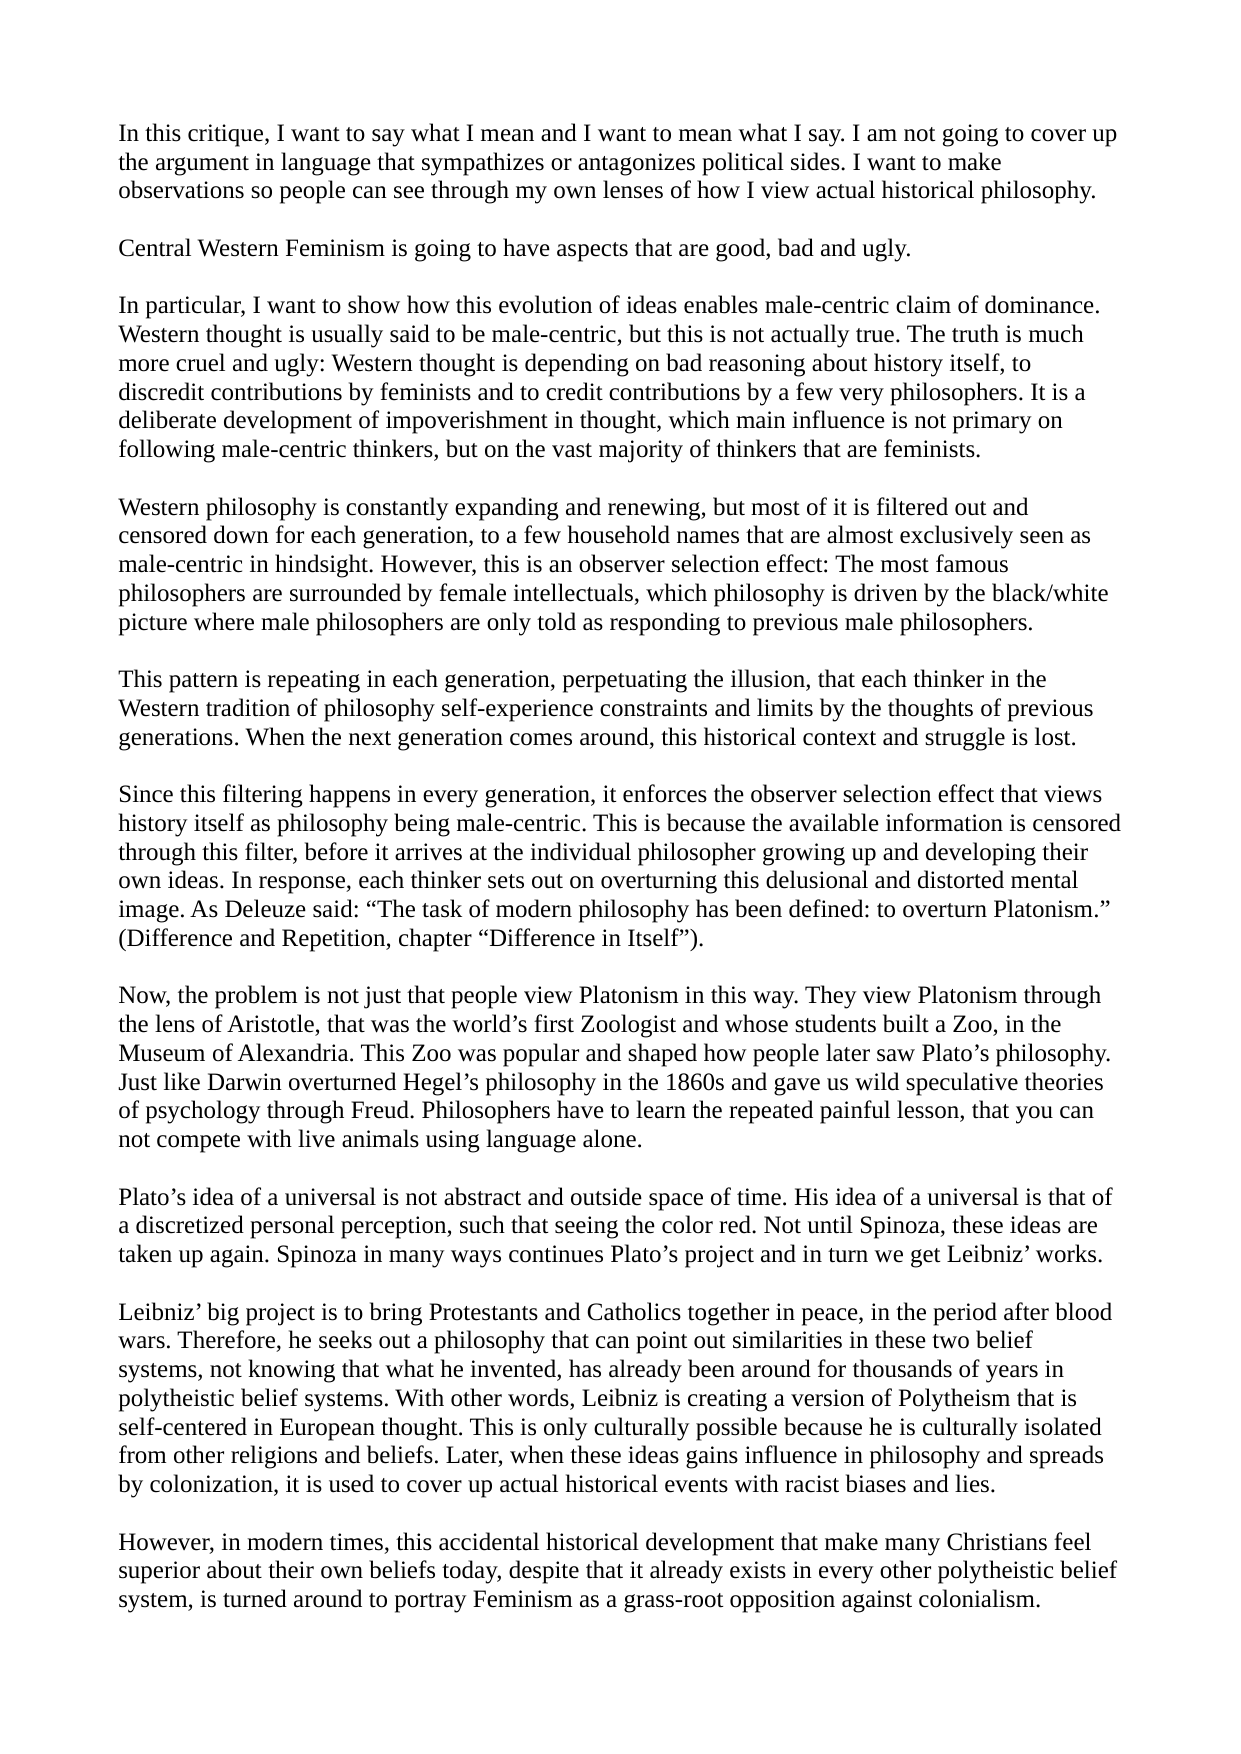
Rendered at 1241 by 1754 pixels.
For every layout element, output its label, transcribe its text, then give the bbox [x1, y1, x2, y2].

text In this critique, I want to say what I mean and I want to mean what I say. I am not going to cover up the argument in language that sympathizes or antagonizes political sides. I want to make observations so people can see through my own lenses of how I view actual historical philosophy. [118, 118, 1122, 204]
text Plato’s idea of a universal is not abstract and outside space of time. His idea of a universal is that of a discretized personal perception, such that seeing the color red. Not until Spinoza, these ideas are taken up again. Spinoza in many ways continues Plato’s project and in turn we get Leibniz’ works. [118, 1182, 1122, 1268]
text However, in modern times, this accidental historical development that make many Christians feel superior about their own beliefs today, despite that it already exists in every other polytheistic belief system, is turned around to portray Feminism as a grass-root opposition against colonialism. [118, 1527, 1122, 1613]
text Now, the problem is not just that people view Platonism in this way. They view Platonism through the lens of Aristotle, that was the world’s first Zoologist and whose students built a Zoo, in the Museum of Alexandria. This Zoo was popular and shaped how people later saw Plato’s philosophy. Just like Darwin overturned Hegel’s philosophy in the 1860s and gave us wild speculative theories of psychology through Freud. Philosophers have to learn the repeated painful lesson, that you can not compete with live animals using language alone. [118, 981, 1122, 1153]
text Leibniz’ big project is to bring Protestants and Catholics together in peace, in the period after blood wars. Therefore, he seeks out a philosophy that can point out similarities in these two belief systems, not knowing that what he invented, has already been around for thousands of years in polytheistic belief systems. With other words, Leibniz is creating a version of Polytheism that is self-centered in European thought. This is only culturally possible because he is culturally isolated from other religions and beliefs. Later, when these ideas gains influence in philosophy and spreads by colonization, it is used to cover up actual historical events with racist biases and lies. [118, 1297, 1122, 1498]
text Central Western Feminism is going to have aspects that are good, bad and ugly. [118, 233, 1122, 262]
text In particular, I want to show how this evolution of ideas enables male-centric claim of dominance. Western thought is usually said to be male-centric, but this is not actually true. The truth is much more cruel and ugly: Western thought is depending on bad reasoning about history itself, to discredit contributions by feminists and to credit contributions by a few very philosophers. It is a deliberate development of impoverishment in thought, which main influence is not primary on following male-centric thinkers, but on the vast majority of thinkers that are feminists. [118, 291, 1122, 463]
text Western philosophy is constantly expanding and renewing, but most of it is filtered out and censored down for each generation, to a few household names that are almost exclusively seen as male-centric in hindsight. However, this is an observer selection effect: The most famous philosophers are surrounded by female intellectuals, which philosophy is driven by the black/white picture where male philosophers are only told as responding to previous male philosophers. [118, 492, 1122, 636]
text Since this filtering happens in every generation, it enforces the observer selection effect that views history itself as philosophy being male-centric. This is because the available information is censored through this filter, before it arrives at the individual philosopher growing up and developing their own ideas. In response, each thinker sets out on overturning this delusional and distorted mental image. As Deleuze said: “The task of modern philosophy has been defined: to overturn Platonism.” (Difference and Repetition, chapter “Difference in Itself”). [118, 779, 1122, 952]
text This pattern is repeating in each generation, perpetuating the illusion, that each thinker in the Western tradition of philosophy self-experience constraints and limits by the thoughts of previous generations. When the next generation comes around, this historical context and struggle is lost. [118, 664, 1122, 751]
